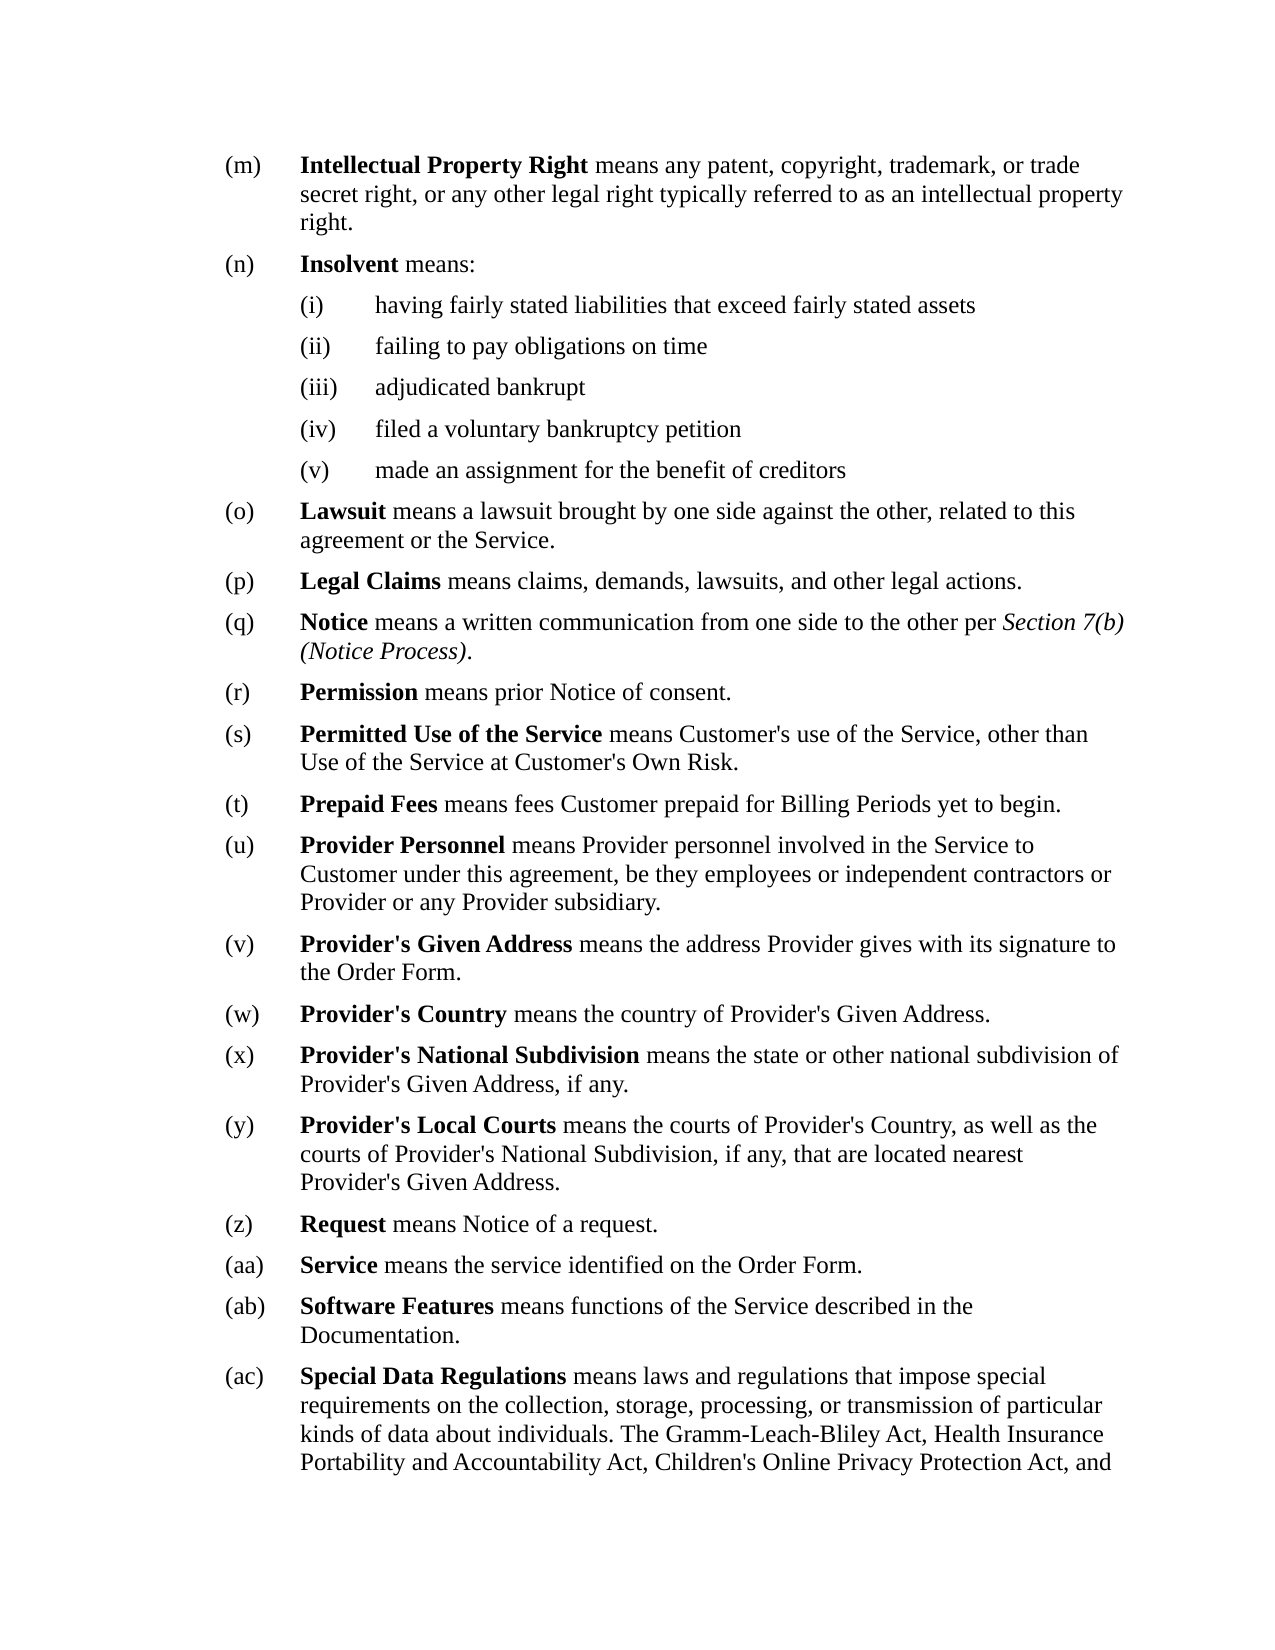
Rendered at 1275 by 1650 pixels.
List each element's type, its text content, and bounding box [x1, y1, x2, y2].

text (ac) Special Data Regulations means laws and regulations that impose special requirements on the collection, storage, processing, or transmission of particular kinds of data about individuals. The Gramm-Leach-Bliley Act, Health Insurance Portability and Accountability Act, Children's Online Privacy Protection Act, and [225, 1361, 1125, 1476]
text (iii) adjudicated bankrupt [300, 372, 1125, 401]
text (ii) failing to pay obligations on time [300, 331, 1125, 360]
text (i) having fairly stated liabilities that exceed fairly stated assets [300, 290, 1125, 319]
text (aa) Service means the service identified on the Order Form. [225, 1250, 1125, 1279]
text (p) Legal Claims means claims, demands, lawsuits, and other legal actions. [225, 566, 1125, 595]
text (m) Intellectual Property Right means any patent, copyright, trademark, or trade secret right, or any other legal right typically referred to as an intellectual property right. [225, 150, 1125, 236]
text (w) Provider's Country means the country of Provider's Given Address. [225, 999, 1125, 1027]
text (z) Request means Notice of a request. [225, 1209, 1125, 1237]
text (u) Provider Personnel means Provider personnel involved in the Service to Customer under this agreement, be they employees or independent contractors or Provider or any Provider subsidiary. [225, 830, 1125, 916]
text (r) Permission means prior Notice of consent. [225, 677, 1125, 706]
text (n) Insolvent means: [225, 249, 1125, 277]
text (q) Notice means a written communication from one side to the other per Section 7(b) (Notice Process). [225, 607, 1125, 665]
text (v) Provider's Given Address means the address Provider gives with its signature to the Order Form. [225, 929, 1125, 986]
text (o) Lawsuit means a lawsuit brought by one side against the other, related to this agreement or the Service. [225, 496, 1125, 554]
text (ab) Software Features means functions of the Service described in the Documentation. [225, 1291, 1125, 1349]
text (iv) filed a voluntary bankruptcy petition [300, 414, 1125, 442]
text (s) Permitted Use of the Service means Customer's use of the Service, other than Use of the Service at Customer's Own Risk. [225, 719, 1125, 776]
text (y) Provider's Local Courts means the courts of Provider's Country, as well as the courts of Provider's National Subdivision, if any, that are located nearest Provider's Given Address. [225, 1110, 1125, 1196]
text (t) Prepaid Fees means fees Customer prepaid for Billing Periods yet to begin. [225, 789, 1125, 817]
text (x) Provider's National Subdivision means the state or other national subdivision of Provider's Given Address, if any. [225, 1040, 1125, 1097]
text (v) made an assignment for the benefit of creditors [300, 455, 1125, 484]
